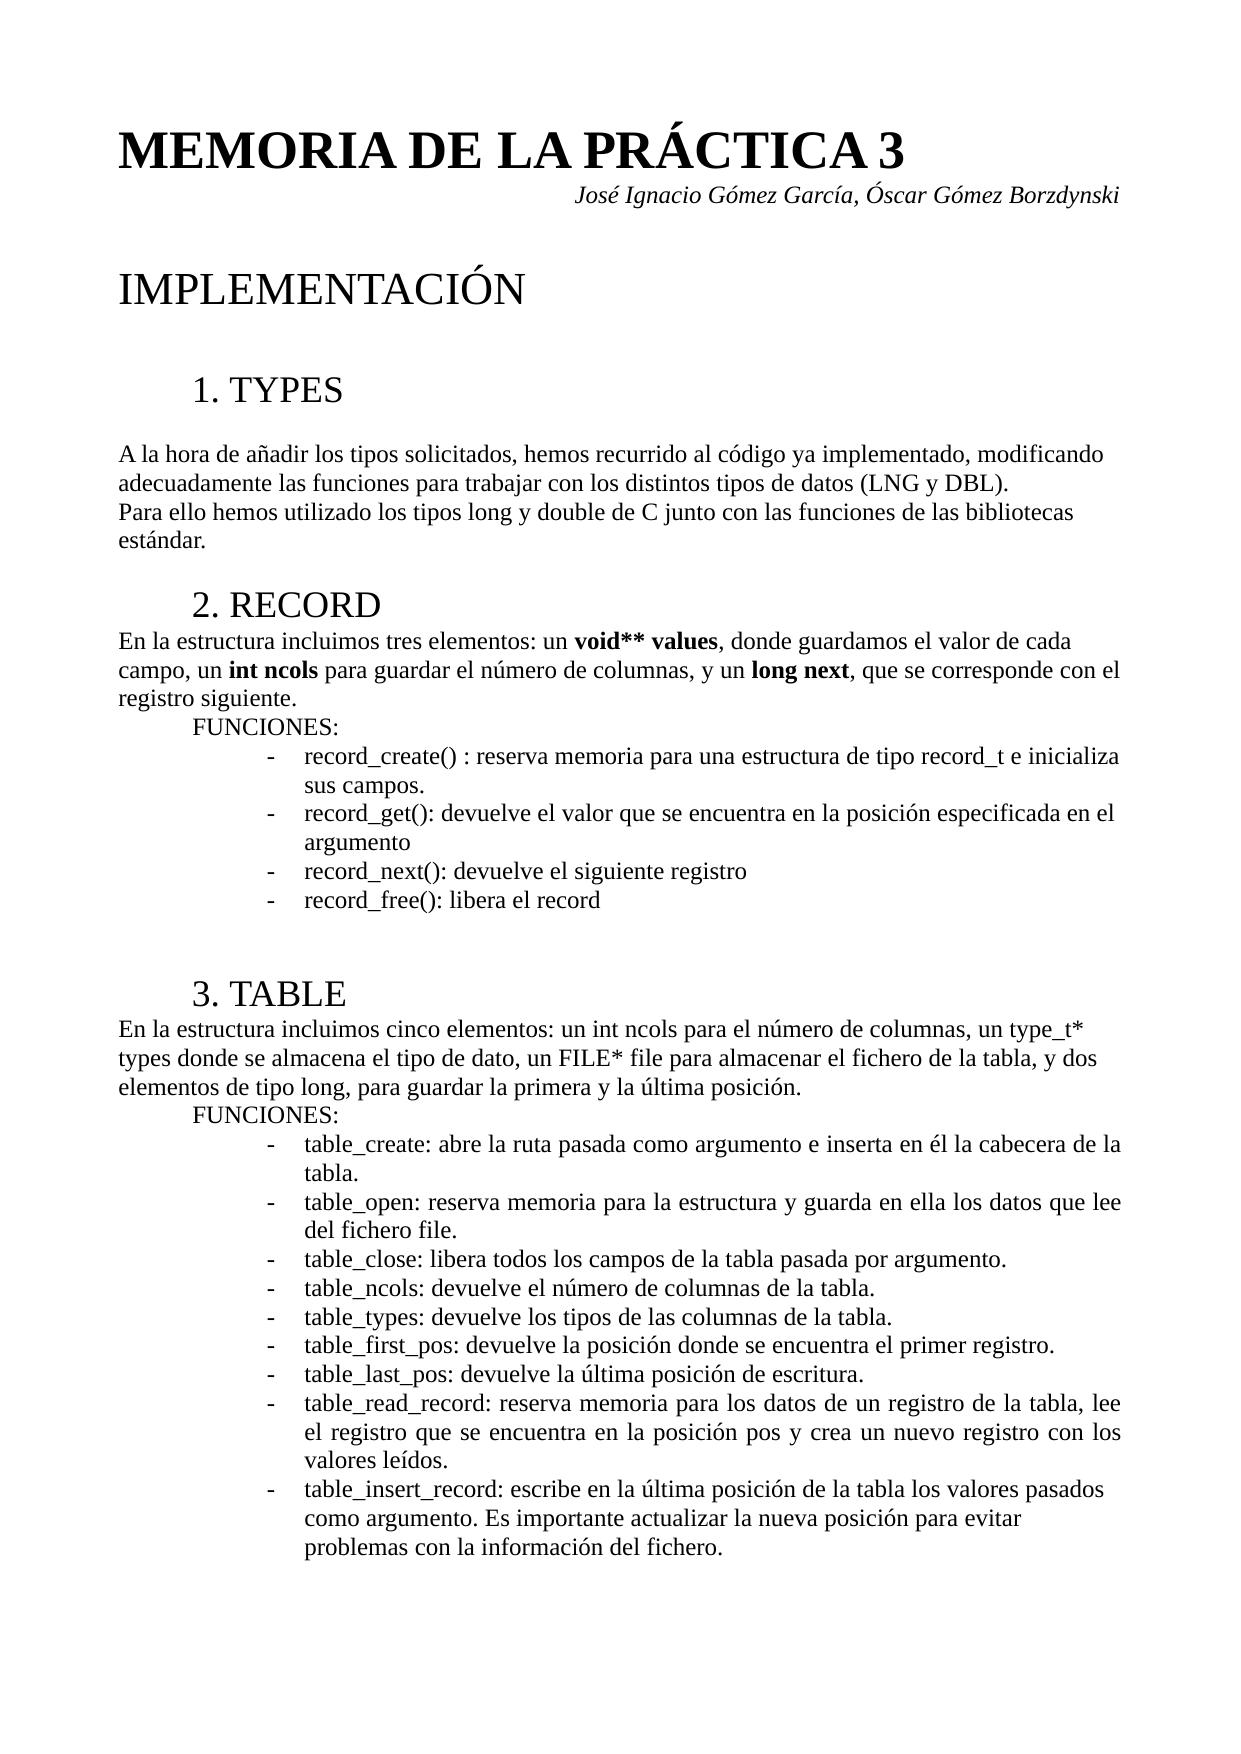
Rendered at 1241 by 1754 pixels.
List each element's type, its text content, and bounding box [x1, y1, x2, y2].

list table_ncols: devuelve el número de columnas de la tabla. [267, 1273, 1122, 1302]
list record_get(): devuelve el valor que se encuentra en la posición especificada en el argumento [267, 798, 1122, 856]
list RECORD [192, 583, 1122, 626]
text FUNCIONES: [118, 1100, 1122, 1129]
text MEMORIA DE LA PRÁCTICA 3 [118, 118, 1122, 180]
list table_last_pos: devuelve la última posición de escritura. [267, 1359, 1122, 1388]
list table_insert_record: escribe en la última posición de la tabla los valores pasados como argumento. Es importante actualizar la nueva posición para evitar problemas con la información del fichero. [267, 1474, 1122, 1560]
text FUNCIONES: [118, 712, 1122, 741]
list table_close: libera todos los campos de la tabla pasada por argumento. [267, 1244, 1122, 1273]
text IMPLEMENTACIÓN [118, 262, 1122, 314]
list table_types: devuelve los tipos de las columnas de la tabla. [267, 1302, 1122, 1330]
list table_read_record: reserva memoria para los datos de un registro de la tabla, lee el registro que se encuentra en la posición pos y crea un nuevo registro con los valores leídos. [267, 1388, 1122, 1474]
text En la estructura incluimos tres elementos: un void** values, donde guardamos el valor de cada campo, un int ncols para guardar el número de columnas, y un long next, que se corresponde con el registro siguiente. [118, 626, 1122, 712]
text En la estructura incluimos cinco elementos: un int ncols para el número de columnas, un type_t* types donde se almacena el tipo de dato, un FILE* file para almacenar el fichero de la tabla, y dos elementos de tipo long, para guardar la primera y la última posición. [118, 1014, 1122, 1100]
list record_create() : reserva memoria para una estructura de tipo record_t e inicializa sus campos. [267, 741, 1122, 798]
list table_first_pos: devuelve la posición donde se encuentra el primer registro. [267, 1330, 1122, 1359]
text Para ello hemos utilizado los tipos long y double de C junto con las funciones de las bibliotecas estándar. [118, 497, 1122, 554]
list table_open: reserva memoria para la estructura y guarda en ella los datos que lee del fichero file. [267, 1187, 1122, 1244]
list TYPES [192, 367, 1122, 410]
list TABLE [192, 971, 1122, 1014]
text A la hora de añadir los tipos solicitados, hemos recurrido al código ya implementado, modificando adecuadamente las funciones para trabajar con los distintos tipos de datos (LNG y DBL). [118, 439, 1122, 497]
list record_free(): libera el record [267, 885, 1122, 913]
list record_next(): devuelve el siguiente registro [267, 856, 1122, 885]
list table_create: abre la ruta pasada como argumento e inserta en él la cabecera de la tabla. [267, 1129, 1122, 1187]
text José Ignacio Gómez García, Óscar Gómez Borzdynski [118, 180, 1122, 209]
